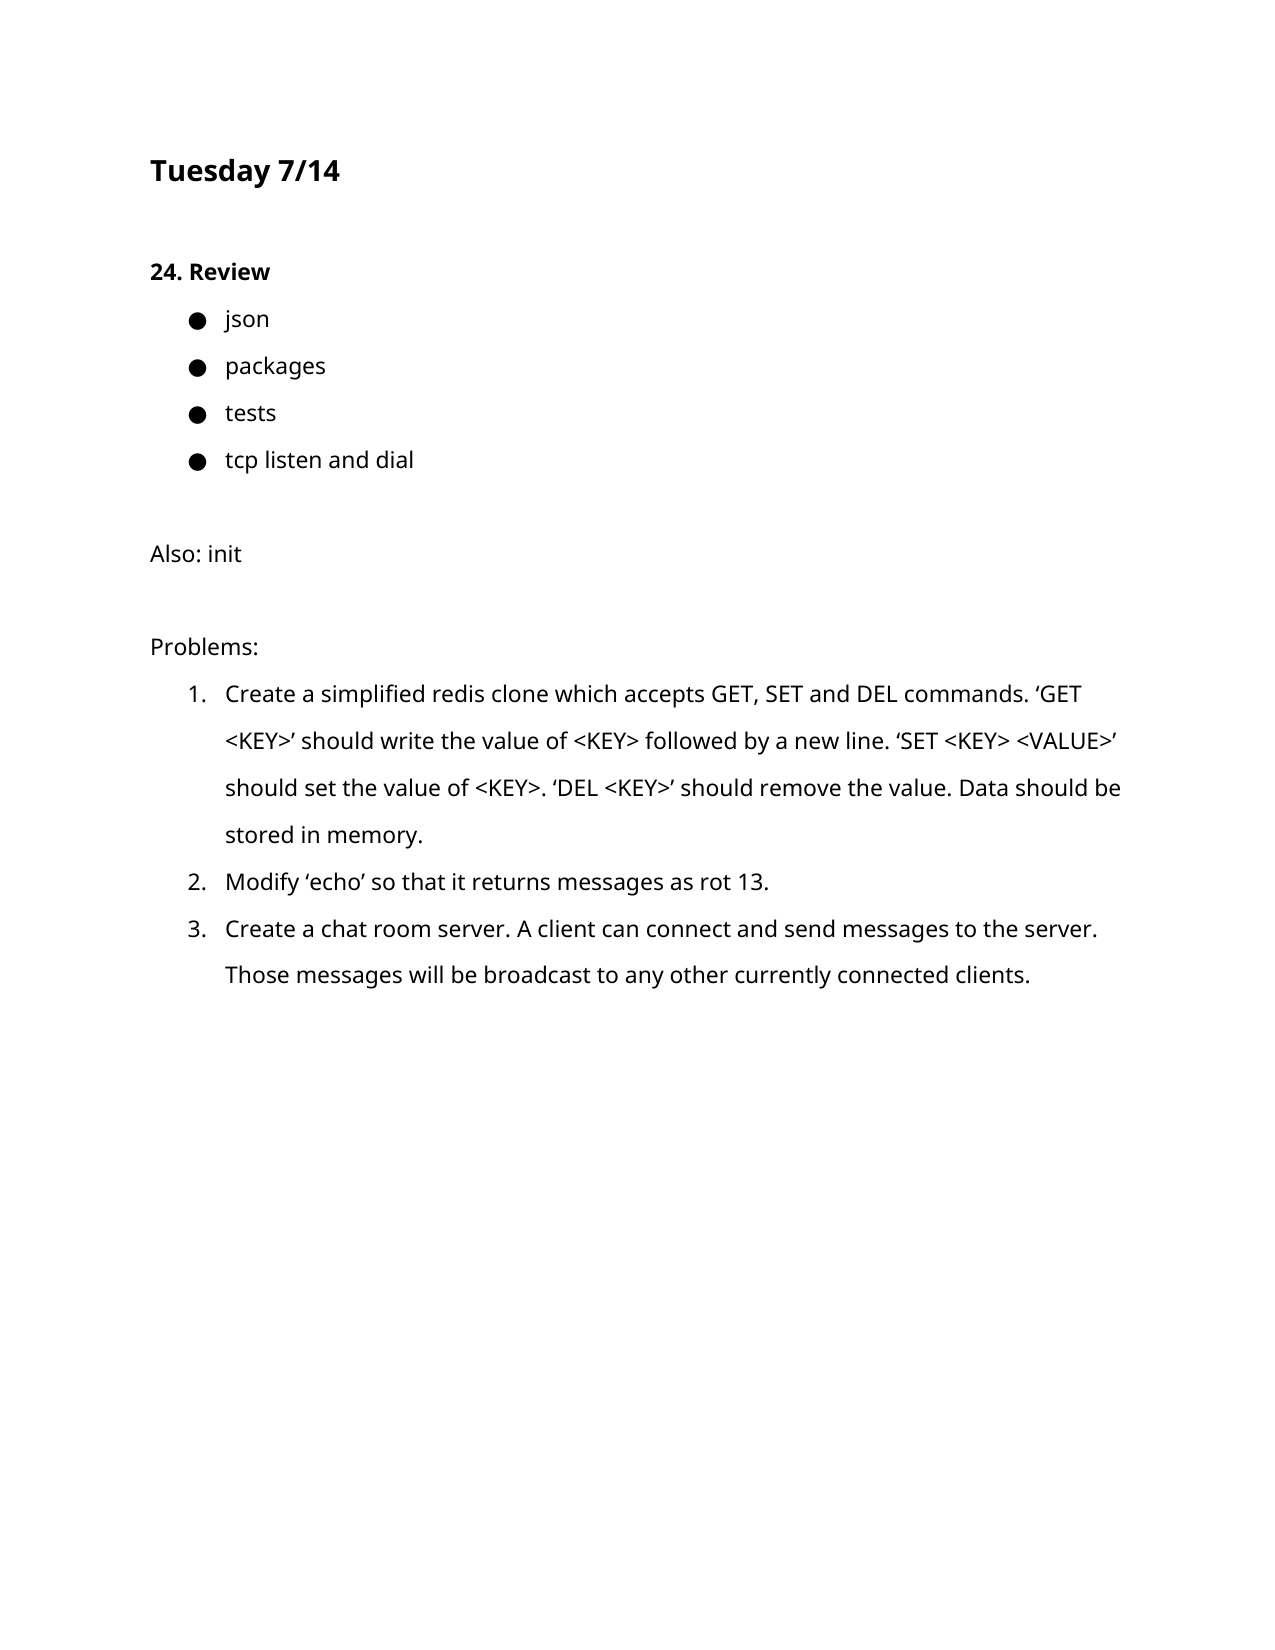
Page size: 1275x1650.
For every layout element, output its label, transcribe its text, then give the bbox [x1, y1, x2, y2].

list tests [187, 397, 1125, 428]
list packages [187, 350, 1125, 381]
text Also: init [150, 538, 1125, 569]
list Modify ‘echo’ so that it returns messages as rot 13. [187, 866, 1125, 897]
text 24. Review [150, 256, 1125, 288]
list Create a simplified redis clone which accepts GET, SET and DEL commands. ‘GET <KEY>’ should write the value of <KEY> followed by a new line. ‘SET <KEY> <VALUE>’ should set the value of <KEY>. ‘DEL <KEY>’ should remove the value. Data should be stored in memory. [187, 678, 1125, 850]
text Tuesday 7/14 [150, 150, 1125, 190]
list tcp listen and dial [187, 444, 1125, 475]
list json [187, 303, 1125, 334]
list Create a chat room server. A client can connect and send messages to the server. Those messages will be broadcast to any other currently connected clients. [187, 913, 1125, 991]
text Problems: [150, 631, 1125, 663]
